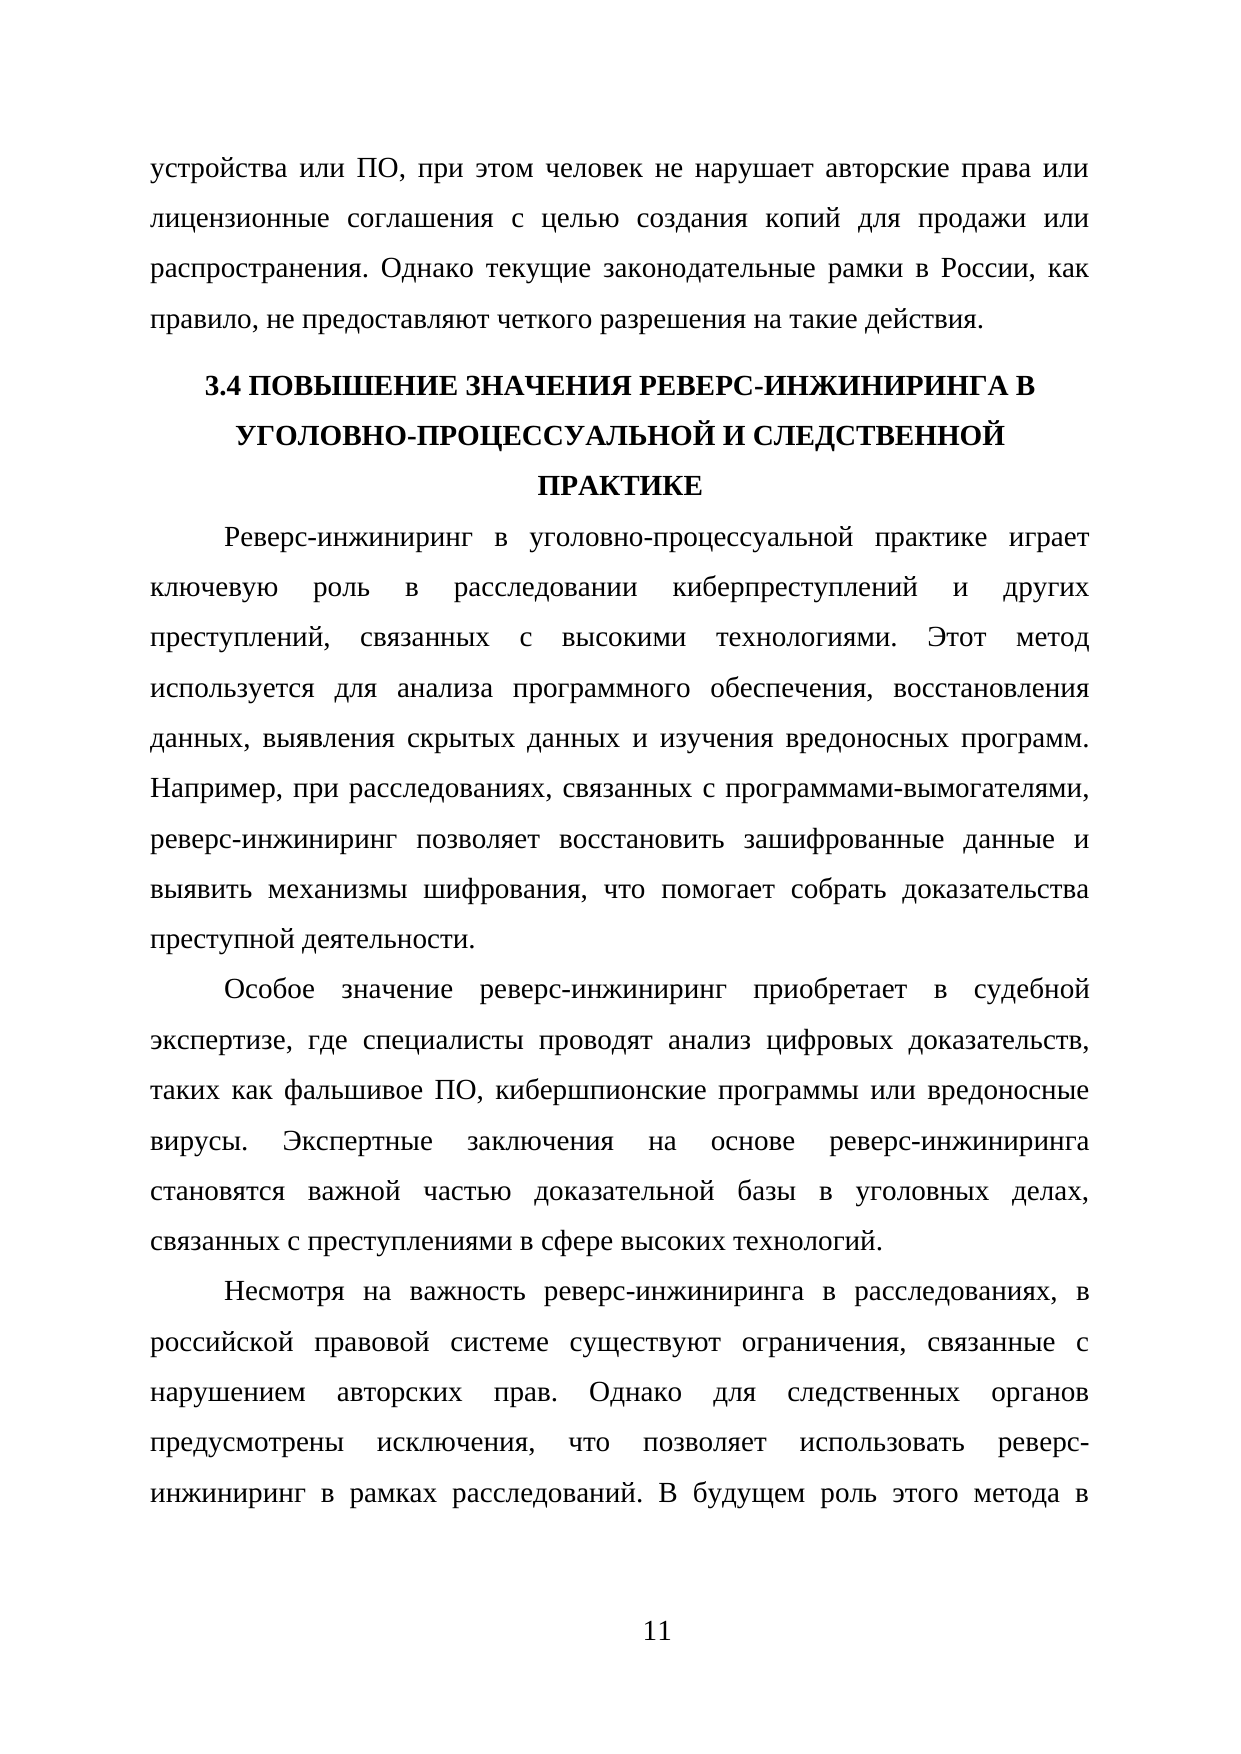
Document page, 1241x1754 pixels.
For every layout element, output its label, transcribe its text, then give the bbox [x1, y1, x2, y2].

text Особое значение реверс-инжиниринг приобретает в судебной экспертизе, где специалисты проводят анализ цифровых доказательств, таких как фальшивое ПО, кибершпионские программы или вредоносные вирусы. Экспертные заключения на основе реверс-инжиниринга становятся важной частью доказательной базы в уголовных делах, связанных с преступлениями в сфере высоких технологий. [150, 972, 1090, 1257]
text устройства или ПО, при этом человек не нарушает авторские права или лицензионные соглашения с целью создания копий для продажи или распространения. Однако текущие законодательные рамки в России, как правило, не предоставляют четкого разрешения на такие действия. [150, 150, 1090, 334]
text Реверс-инжиниринг в уголовно-процессуальной практике играет ключевую роль в расследовании киберпреступлений и других преступлений, связанных с высокими технологиями. Этот метод используется для анализа программного обеспечения, восстановления данных, выявления скрытых данных и изучения вредоносных программ. Например, при расследованиях, связанных с программами-вымогателями, реверс-инжиниринг позволяет восстановить зашифрованные данные и выявить механизмы шифрования, что помогает собрать доказательства преступной деятельности. [150, 519, 1090, 955]
text Несмотря на важность реверс-инжиниринга в расследованиях, в российской правовой системе существуют ограничения, связанные с нарушением авторских прав. Однако для следственных органов предусмотрены исключения, что позволяет использовать реверс-инжиниринг в рамках расследований. В будущем роль этого метода в [150, 1273, 1090, 1508]
subtitle 3.4 ПОВЫШЕНИЕ ЗНАЧЕНИЯ РЕВЕРС-ИНЖИНИРИНГА В УГОЛОВНО-ПРОЦЕССУАЛЬНОЙ И СЛЕДСТВЕННОЙ ПРАКТИКЕ [150, 368, 1090, 502]
